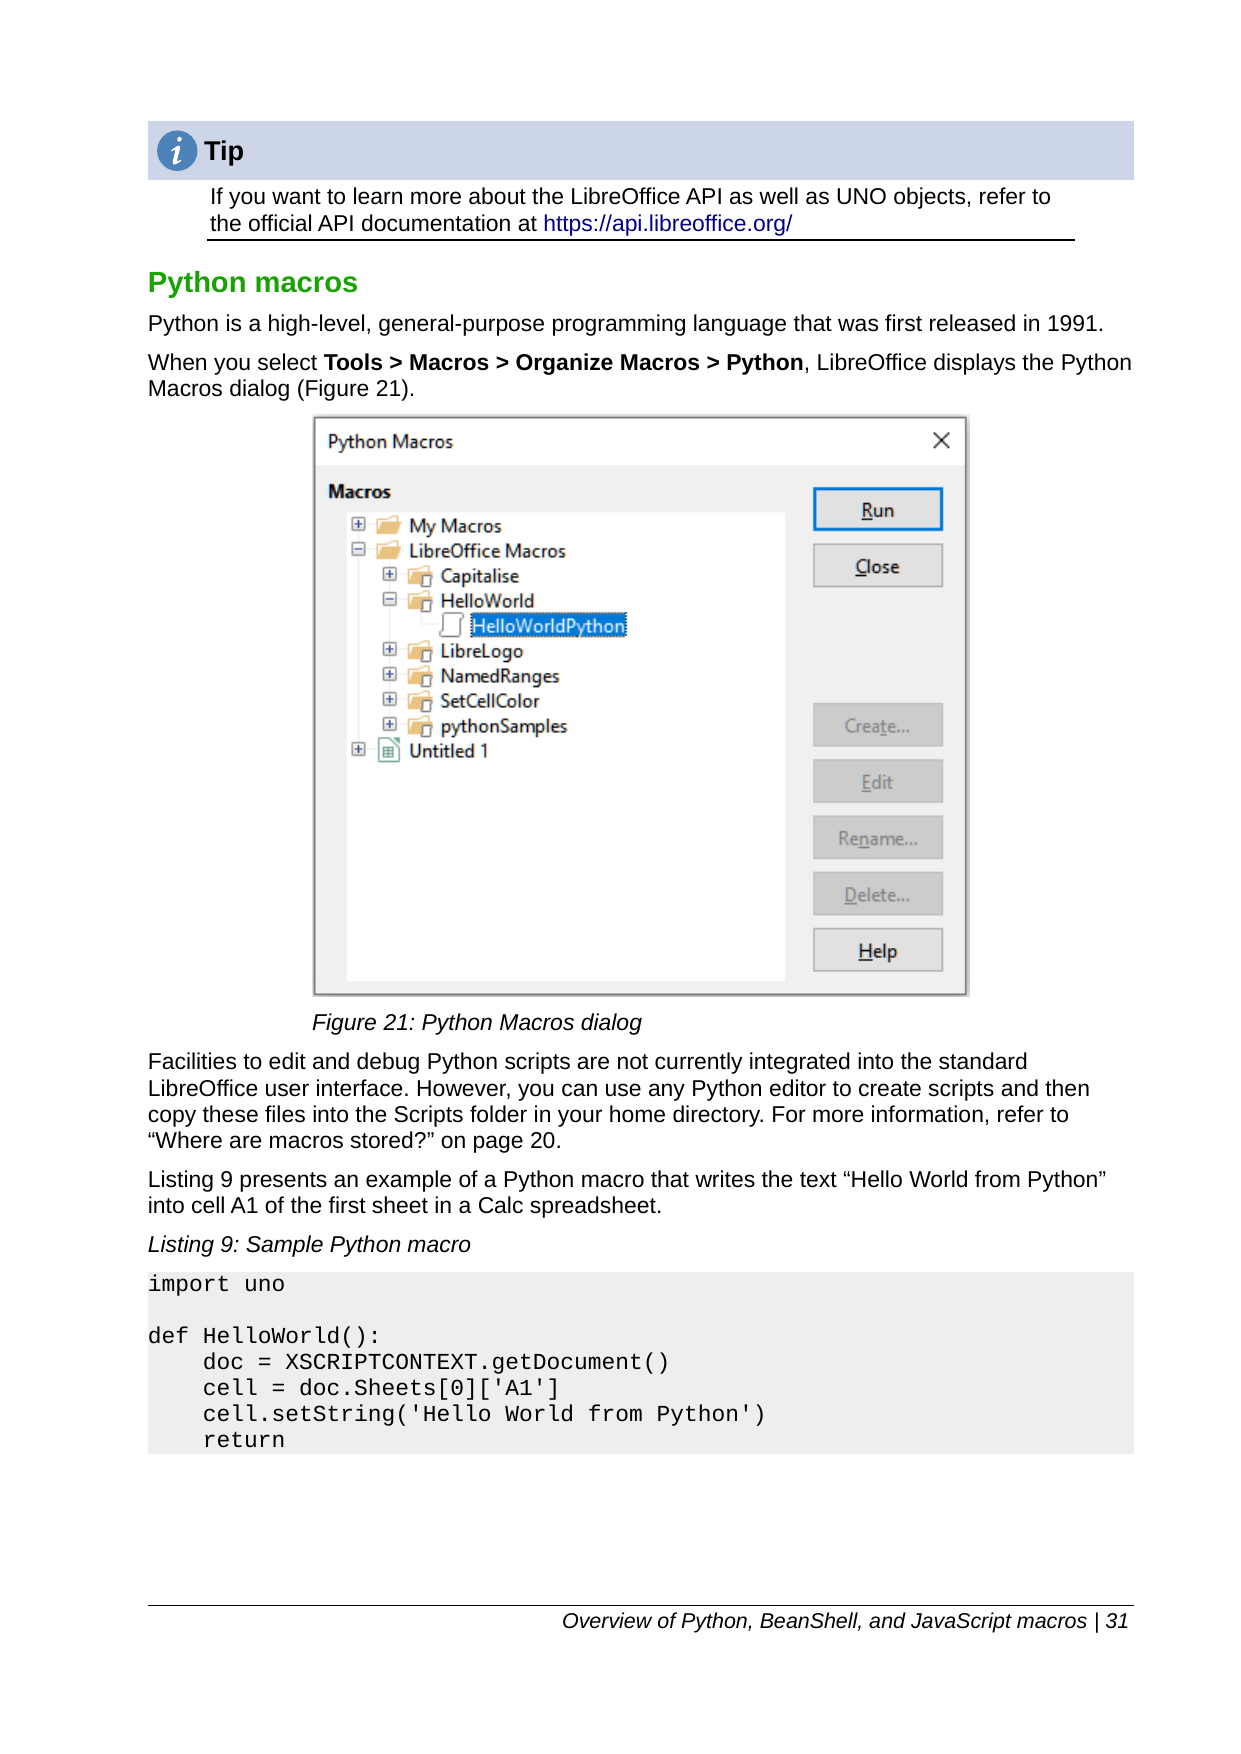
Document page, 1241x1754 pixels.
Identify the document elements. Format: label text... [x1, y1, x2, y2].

text Facilities to edit and debug Python scripts are not currently integrated into the standard LibreOffice user interface. However, you can use any Python editor to create scripts and then copy these files into the Scripts folder in your home directory. For more information, refer to “Where are macros stored?” on page 20. [148, 1048, 1134, 1153]
text Listing 9: Sample Python macro [148, 1231, 1134, 1258]
text Figure 21: Python Macros dialog [312, 1009, 970, 1035]
text Listing 9 presents an example of a Python macro that writes the text “Hello World from Python” into cell A1 of the first sheet in a Calc spreadsheet. [148, 1166, 1134, 1219]
picture [311, 414, 970, 997]
text Python is a high-level, general-purpose programming language that was first released in 1991. [148, 310, 1134, 336]
text import uno def HelloWorld(): doc = XSCRIPTCONTEXT.getDocument() cell = doc.Sheets[0]['A1'] cell.setString('Hello World from Python') return [148, 1272, 1134, 1454]
subtitle Tip [148, 121, 1134, 180]
text When you select Tools > Macros > Organize Macros > Python, LibreOffice displays the Python Macros dialog (Figure 21). [148, 349, 1134, 402]
subtitle Python macros [148, 265, 1134, 298]
text If you want to learn more about the LibreOffice API as well as UNO objects, refer to the official API documentation at https://api.libreoffice.org/ [207, 180, 1075, 239]
